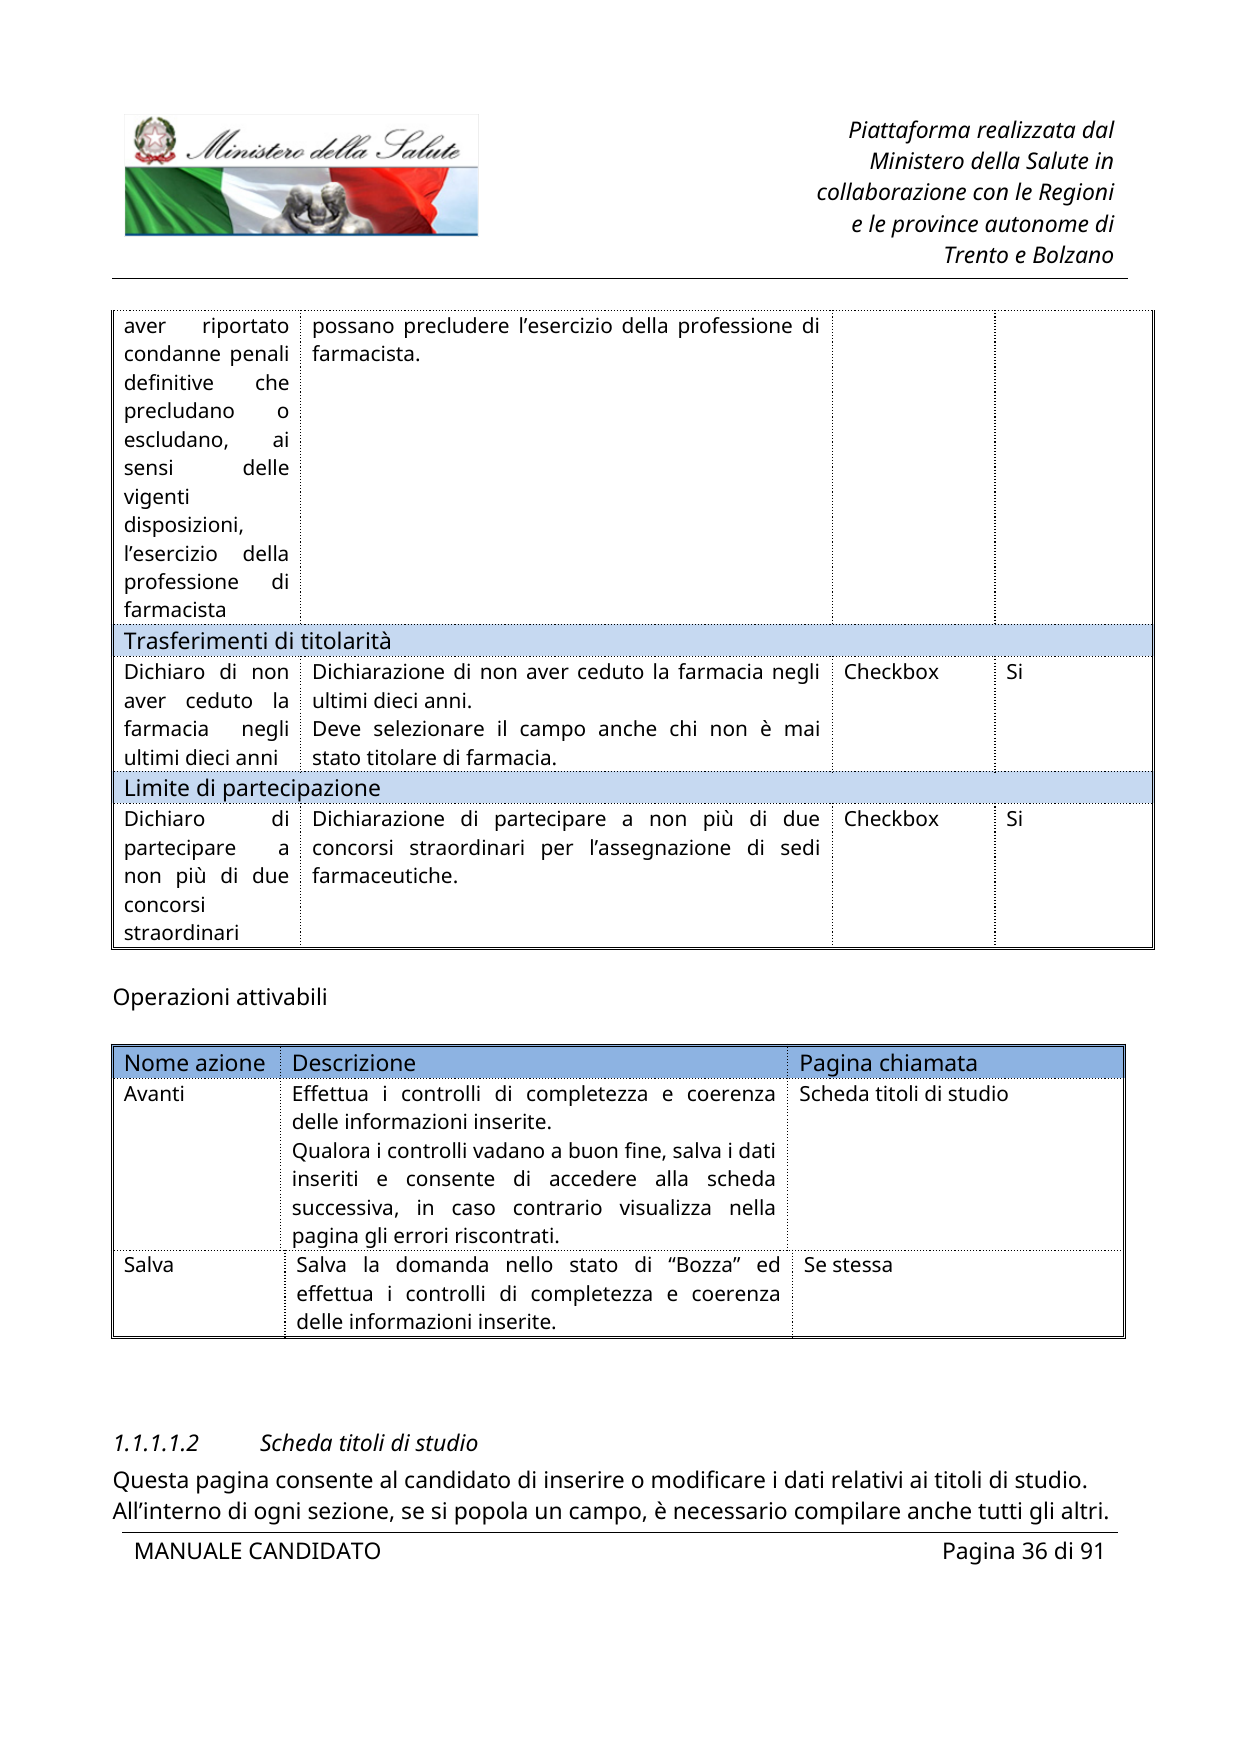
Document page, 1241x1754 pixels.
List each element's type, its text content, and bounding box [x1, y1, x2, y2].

table_cell Si [995, 803, 1152, 947]
table_cell Scheda titoli di studio [788, 1078, 1123, 1249]
table_cell Trasferimenti di titolarità [114, 624, 1152, 656]
table_cell aver riportato condanne penali definitive che precludano o escludano, ai sensi delle vigenti disposizioni, l’esercizio della professione di farmacista [114, 310, 301, 624]
text All’interno di ogni sezione, se si popola un campo, è necessario compilare anche tutti gli altri. [112, 1495, 1128, 1526]
table_cell Checkbox [832, 803, 995, 947]
table_header Descrizione [280, 1047, 788, 1078]
table_cell Dichiaro di partecipare a non più di due concorsi straordinari [114, 803, 301, 947]
table_cell Salva [114, 1250, 285, 1336]
table_cell [995, 310, 1152, 624]
table_cell Checkbox [832, 656, 995, 771]
table_cell Salva la domanda nello stato di “Bozza” ed effettua i controlli di completezza e coerenza delle informazioni inserite. [285, 1250, 792, 1336]
list Scheda titoli di studio [112, 1426, 1128, 1458]
text Operazioni attivabili [112, 981, 1128, 1012]
table_cell Dichiarazione di non aver ceduto la farmacia negli ultimi dieci anni. Deve selezionare il campo anche chi non è mai stato titolare di farmacia. [301, 656, 832, 771]
table_cell Se stessa [793, 1250, 1123, 1336]
table_cell [832, 310, 995, 624]
text Questa pagina consente al candidato di inserire o modificare i dati relativi ai titoli di studio. [112, 1464, 1128, 1495]
table_cell Avanti [114, 1078, 280, 1249]
table_cell Dichiaro di non aver ceduto la farmacia negli ultimi dieci anni [114, 656, 301, 771]
table_header Nome azione [114, 1047, 280, 1078]
table_cell Effettua i controlli di completezza e coerenza delle informazioni inserite. Qualora i controlli vadano a buon fine, salva i dati inseriti e consente di accedere alla scheda successiva, in caso contrario visualizza nella pagina gli errori riscontrati. [280, 1078, 788, 1249]
table_cell possano precludere l’esercizio della professione di farmacista. [301, 310, 832, 624]
table_cell Si [995, 656, 1152, 771]
table_cell Dichiarazione di partecipare a non più di due concorsi straordinari per l’assegnazione di sedi farmaceutiche. [301, 803, 832, 947]
table_cell Limite di partecipazione [114, 771, 1152, 803]
table_header Pagina chiamata [788, 1047, 1123, 1078]
